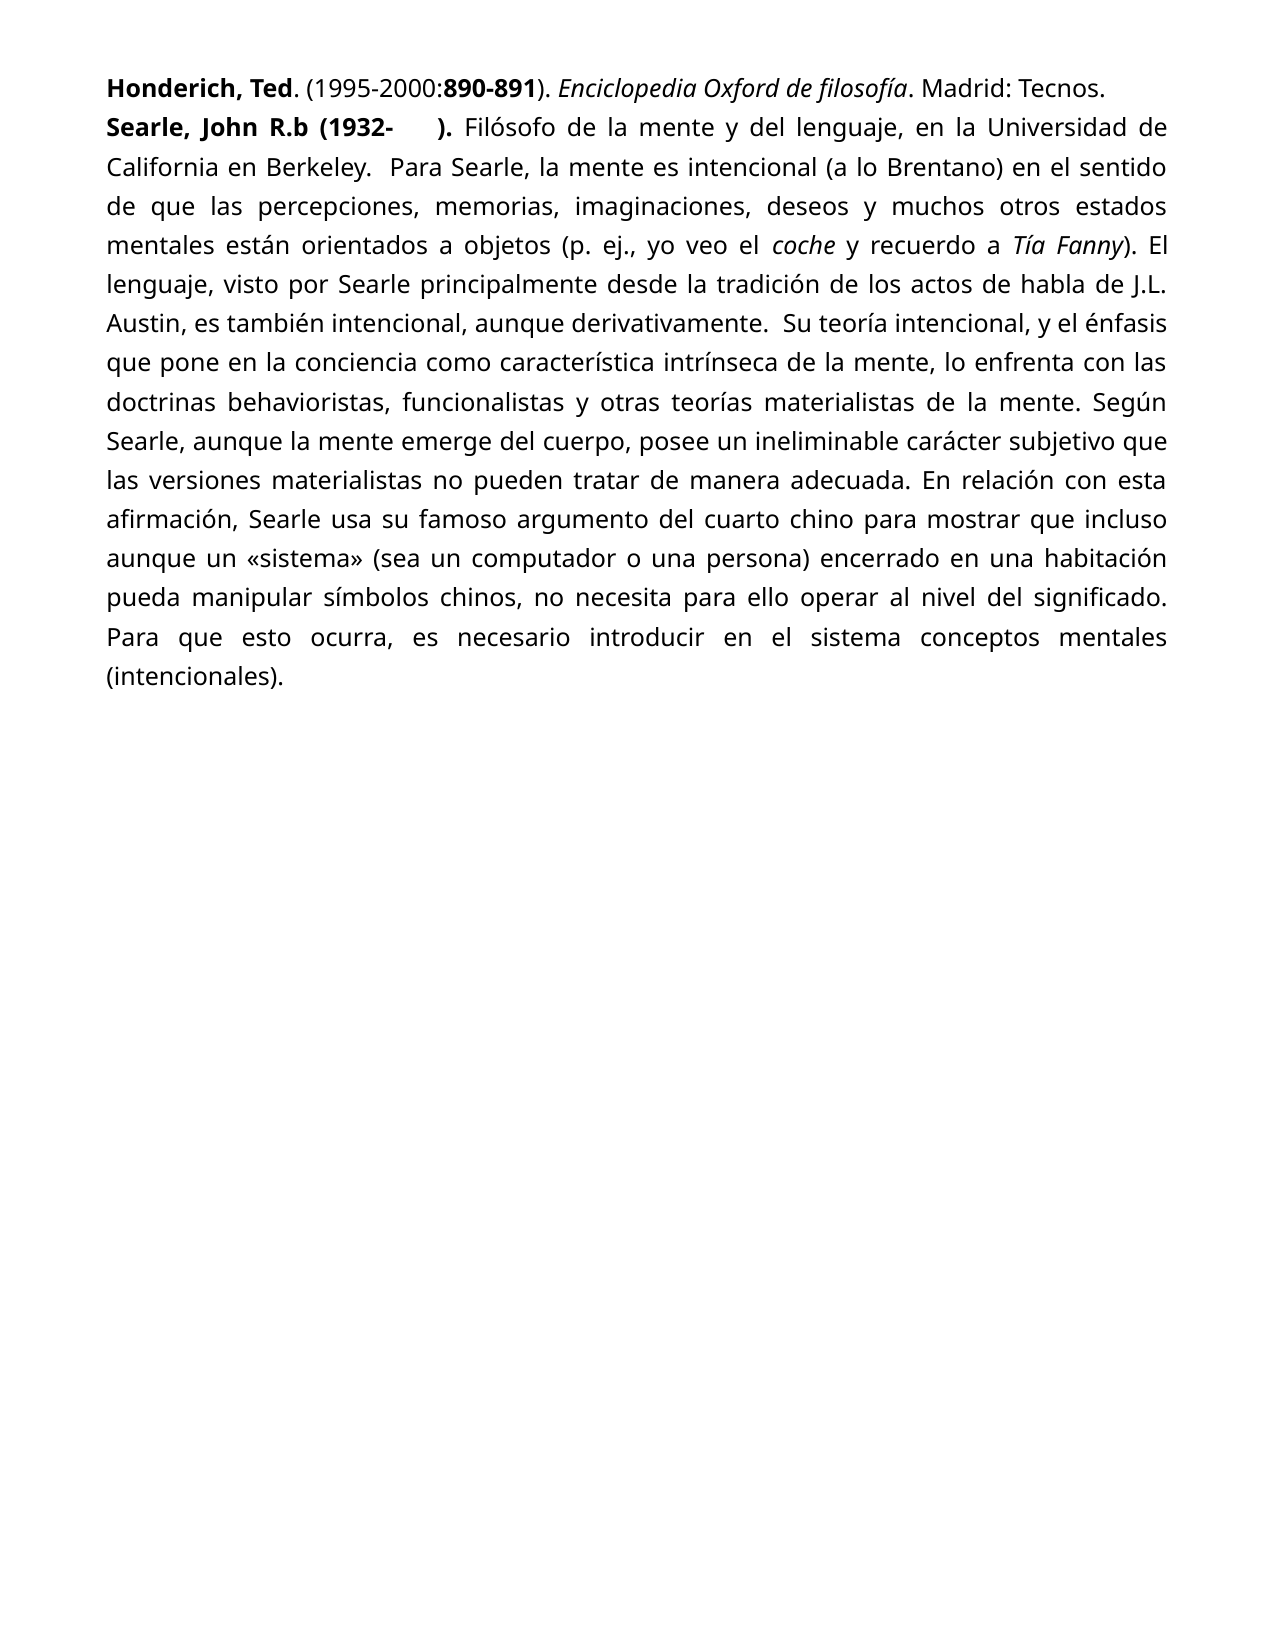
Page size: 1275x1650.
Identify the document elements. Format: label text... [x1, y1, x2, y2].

text Searle, John R.b (1932- ). Filósofo de la mente y del lenguaje, en la Universidad de California en Berkeley. Para Searle, la mente es intencional (a lo Brentano) en el sentido de que las percepciones, memorias, imaginaciones, deseos y muchos otros estados mentales están orientados a objetos (p. ej., yo veo el coche y recuerdo a Tía Fanny). El lenguaje, visto por Searle principalmente desde la tradición de los actos de habla de J.L. Austin, es también intencional, aunque derivativamente. Su teoría intencional, y el énfasis que pone en la conciencia como característica intrínseca de la mente, lo enfrenta con las doctrinas behavioristas, funcionalistas y otras teorías materialistas de la mente. Según Searle, aunque la mente emerge del cuerpo, posee un ineliminable carácter subjetivo que las versiones materialistas no pueden tratar de manera adecuada. En relación con esta afirmación, Searle usa su famoso argumento del cuarto chino para mostrar que incluso aunque un «sistema» (sea un computador o una persona) encerrado en una habitación pueda manipular símbolos chinos, no necesita para ello operar al nivel del significado. Para que esto ocurra, es necesario introducir en el sistema conceptos mentales (intencionales). [106, 110, 1169, 692]
text Honderich, Ted. (1995-2000:890-891). Enciclopedia Oxford de filosofía. Madrid: Tecnos. [106, 71, 1169, 105]
